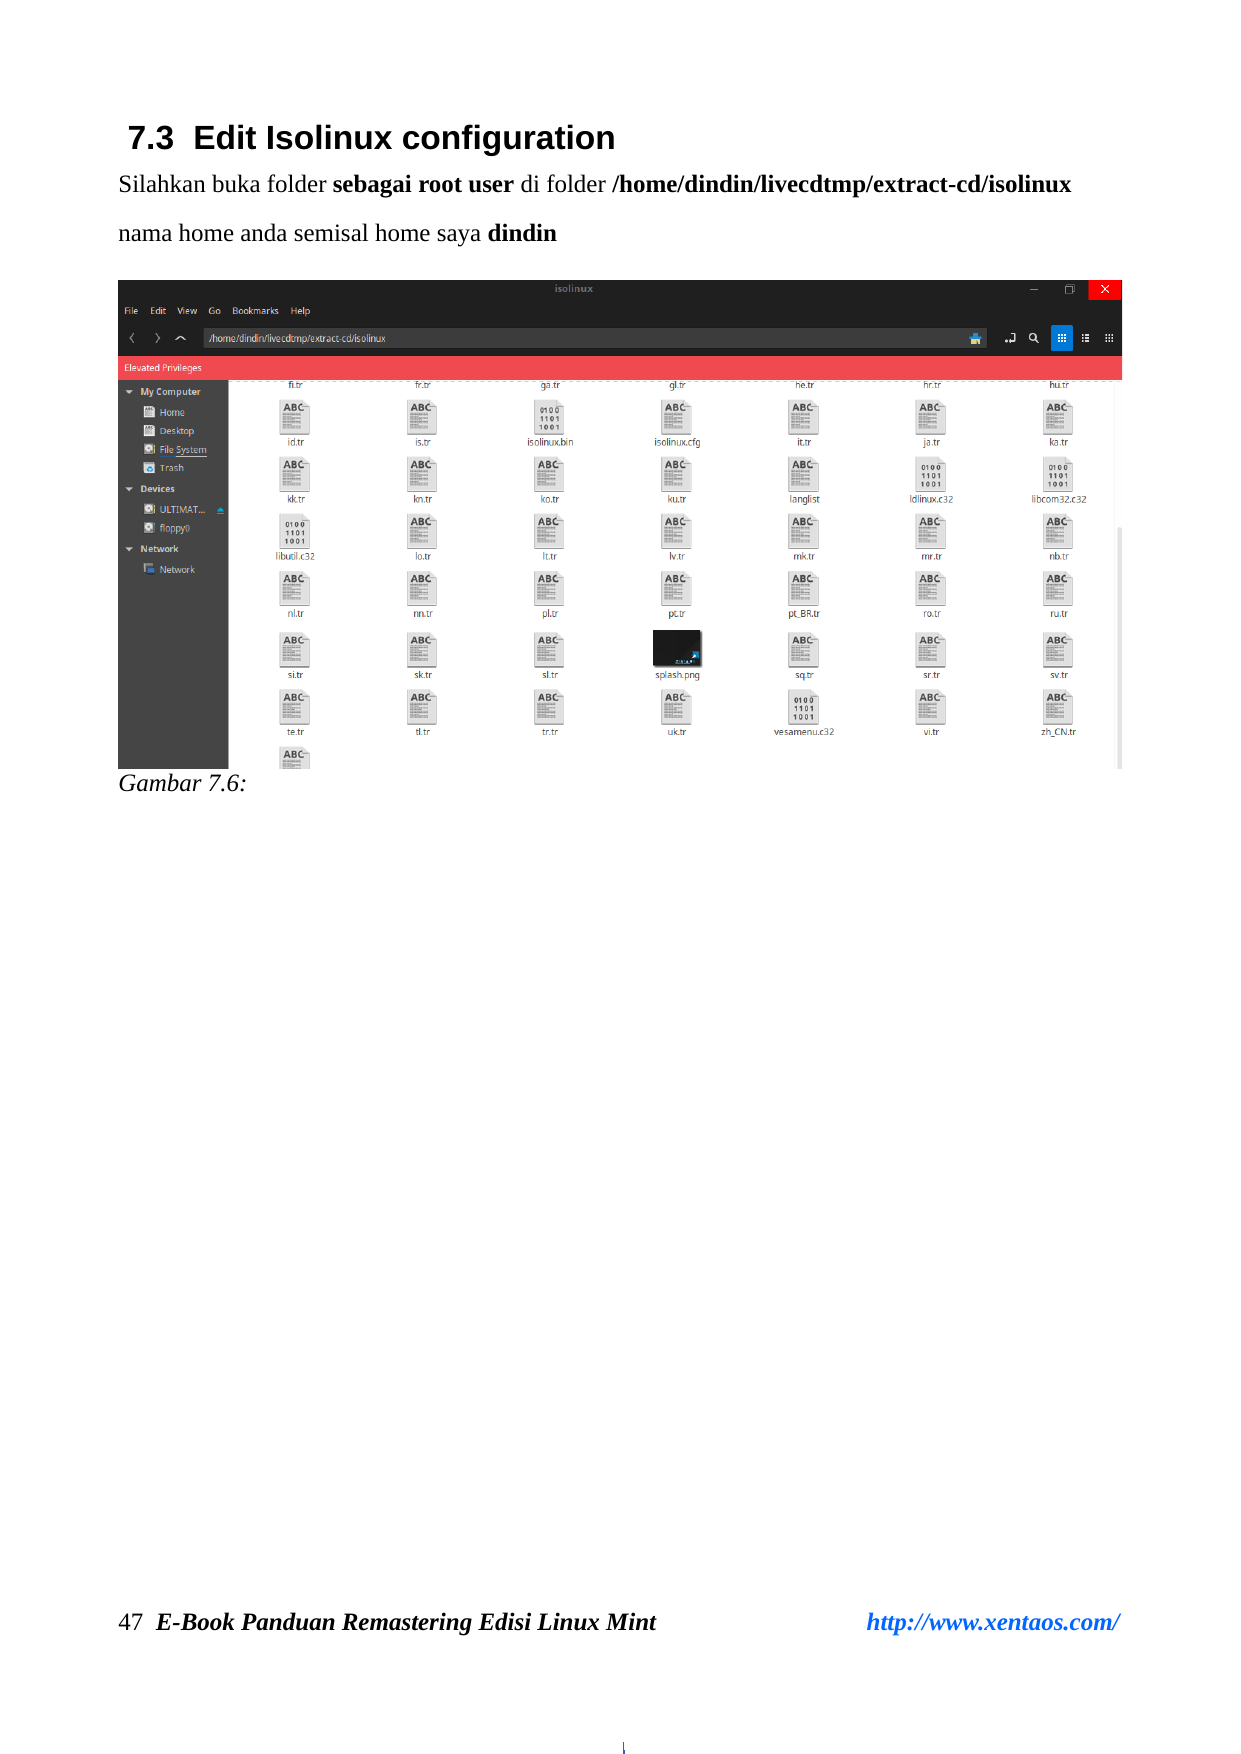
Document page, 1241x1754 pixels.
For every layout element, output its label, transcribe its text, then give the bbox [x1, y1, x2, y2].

text nama home anda semisal home saya dindin [118, 218, 1122, 247]
picture [118, 280, 1123, 769]
text Gambar 7.6: [118, 769, 1122, 797]
text Silahkan buka folder sebagai root user di folder /home/dindin/livecdtmp/extract-cd/isolinux [118, 169, 1122, 198]
subtitle Edit Isolinux configuration [118, 118, 1122, 157]
